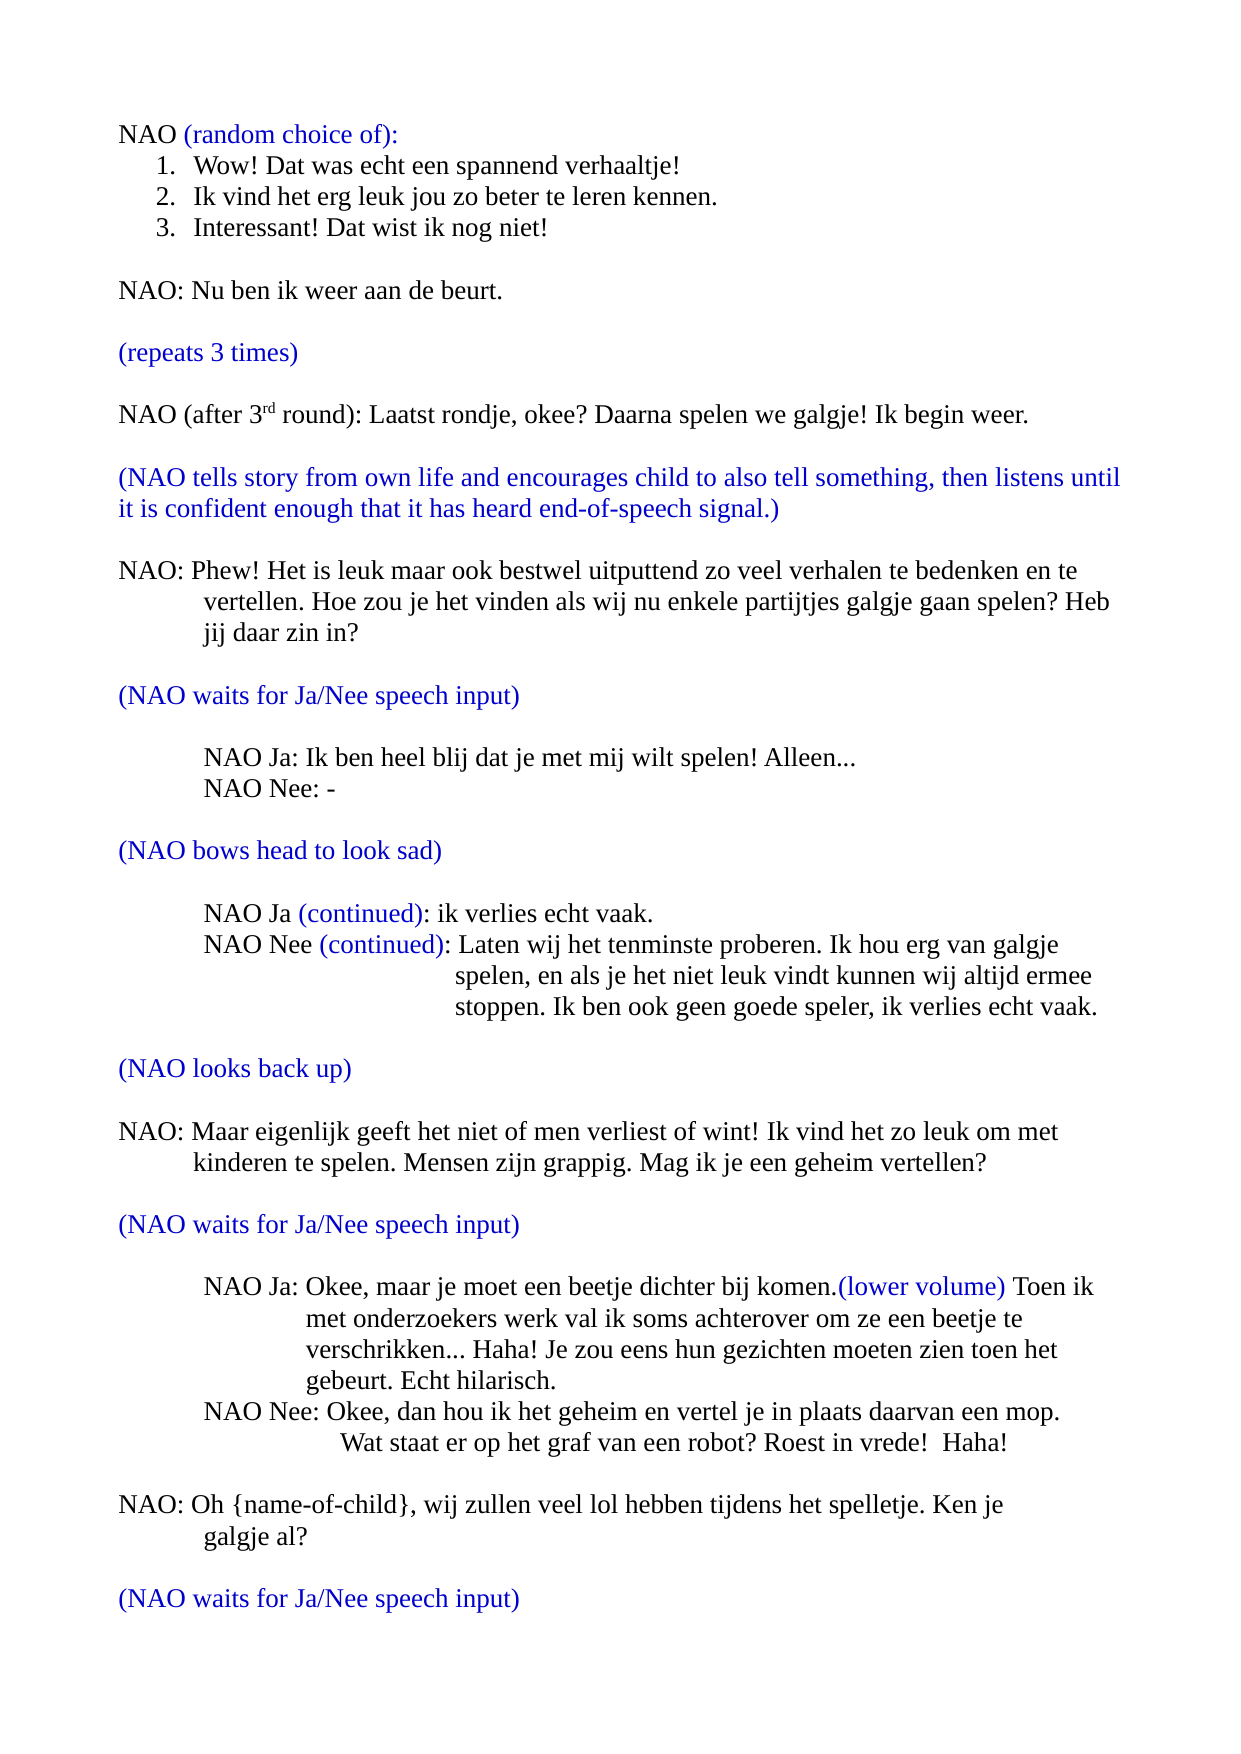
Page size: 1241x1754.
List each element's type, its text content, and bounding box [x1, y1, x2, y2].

text NAO (random choice of): [118, 118, 1122, 149]
text NAO Nee: Okee, dan hou ik het geheim en vertel je in plaats daarvan een mop. [118, 1395, 1122, 1426]
list Ik vind het erg leuk jou zo beter te leren kennen. [156, 180, 1122, 212]
text (NAO waits for Ja/Nee speech input) [118, 1582, 1122, 1613]
text (NAO waits for Ja/Nee speech input) [118, 1208, 1122, 1239]
text NAO Ja: Ik ben heel blij dat je met mij wilt spelen! Alleen... [118, 741, 1122, 772]
text (NAO waits for Ja/Nee speech input) [118, 679, 1122, 710]
list Interessant! Dat wist ik nog niet! [156, 212, 1122, 243]
text NAO: Maar eigenlijk geeft het niet of men verliest of wint! Ik vind het zo leuk om met kinderen te spelen. Mensen zijn grappig. Mag ik je een geheim vertellen? [118, 1115, 1122, 1177]
text NAO (after 3rd round): Laatst rondje, okee? Daarna spelen we galgje! Ik begin weer. [118, 398, 1122, 429]
text (NAO looks back up) [118, 1052, 1122, 1084]
text (NAO tells story from own life and encourages child to also tell something, then listens until it is confident enough that it has heard end-of-speech signal.) [118, 461, 1122, 523]
text Wat staat er op het graf van een robot? Roest in vrede! Haha! [118, 1426, 1122, 1457]
text NAO: Nu ben ik weer aan de beurt. [118, 274, 1122, 305]
text NAO Nee: - [118, 772, 1122, 803]
text (repeats 3 times) [118, 336, 1122, 367]
text NAO Ja (continued): ik verlies echt vaak. [118, 897, 1122, 928]
text (NAO bows head to look sad) [118, 834, 1122, 866]
list Wow! Dat was echt een spannend verhaaltje! [156, 149, 1122, 180]
text NAO: Phew! Het is leuk maar ook bestwel uitputtend zo veel verhalen te bedenken en te vertellen. Hoe zou je het vinden als wij nu enkele partijtjes galgje gaan spelen? Heb jij daar zin in? [118, 554, 1122, 648]
text NAO: Oh {name-of-child}, wij zullen veel lol hebben tijdens het spelletje. Ken je galgje al? [118, 1488, 1122, 1551]
text NAO Nee (continued): Laten wij het tenminste proberen. Ik hou erg van galgje spelen, en als je het niet leuk vindt kunnen wij altijd ermee stoppen. Ik ben ook geen goede speler, ik verlies echt vaak. [118, 928, 1122, 1021]
text NAO Ja: Okee, maar je moet een beetje dichter bij komen.(lower volume) Toen ik met onderzoekers werk val ik soms achterover om ze een beetje te verschrikken... Haha! Je zou eens hun gezichten moeten zien toen het gebeurt. Echt hilarisch. [118, 1271, 1122, 1395]
